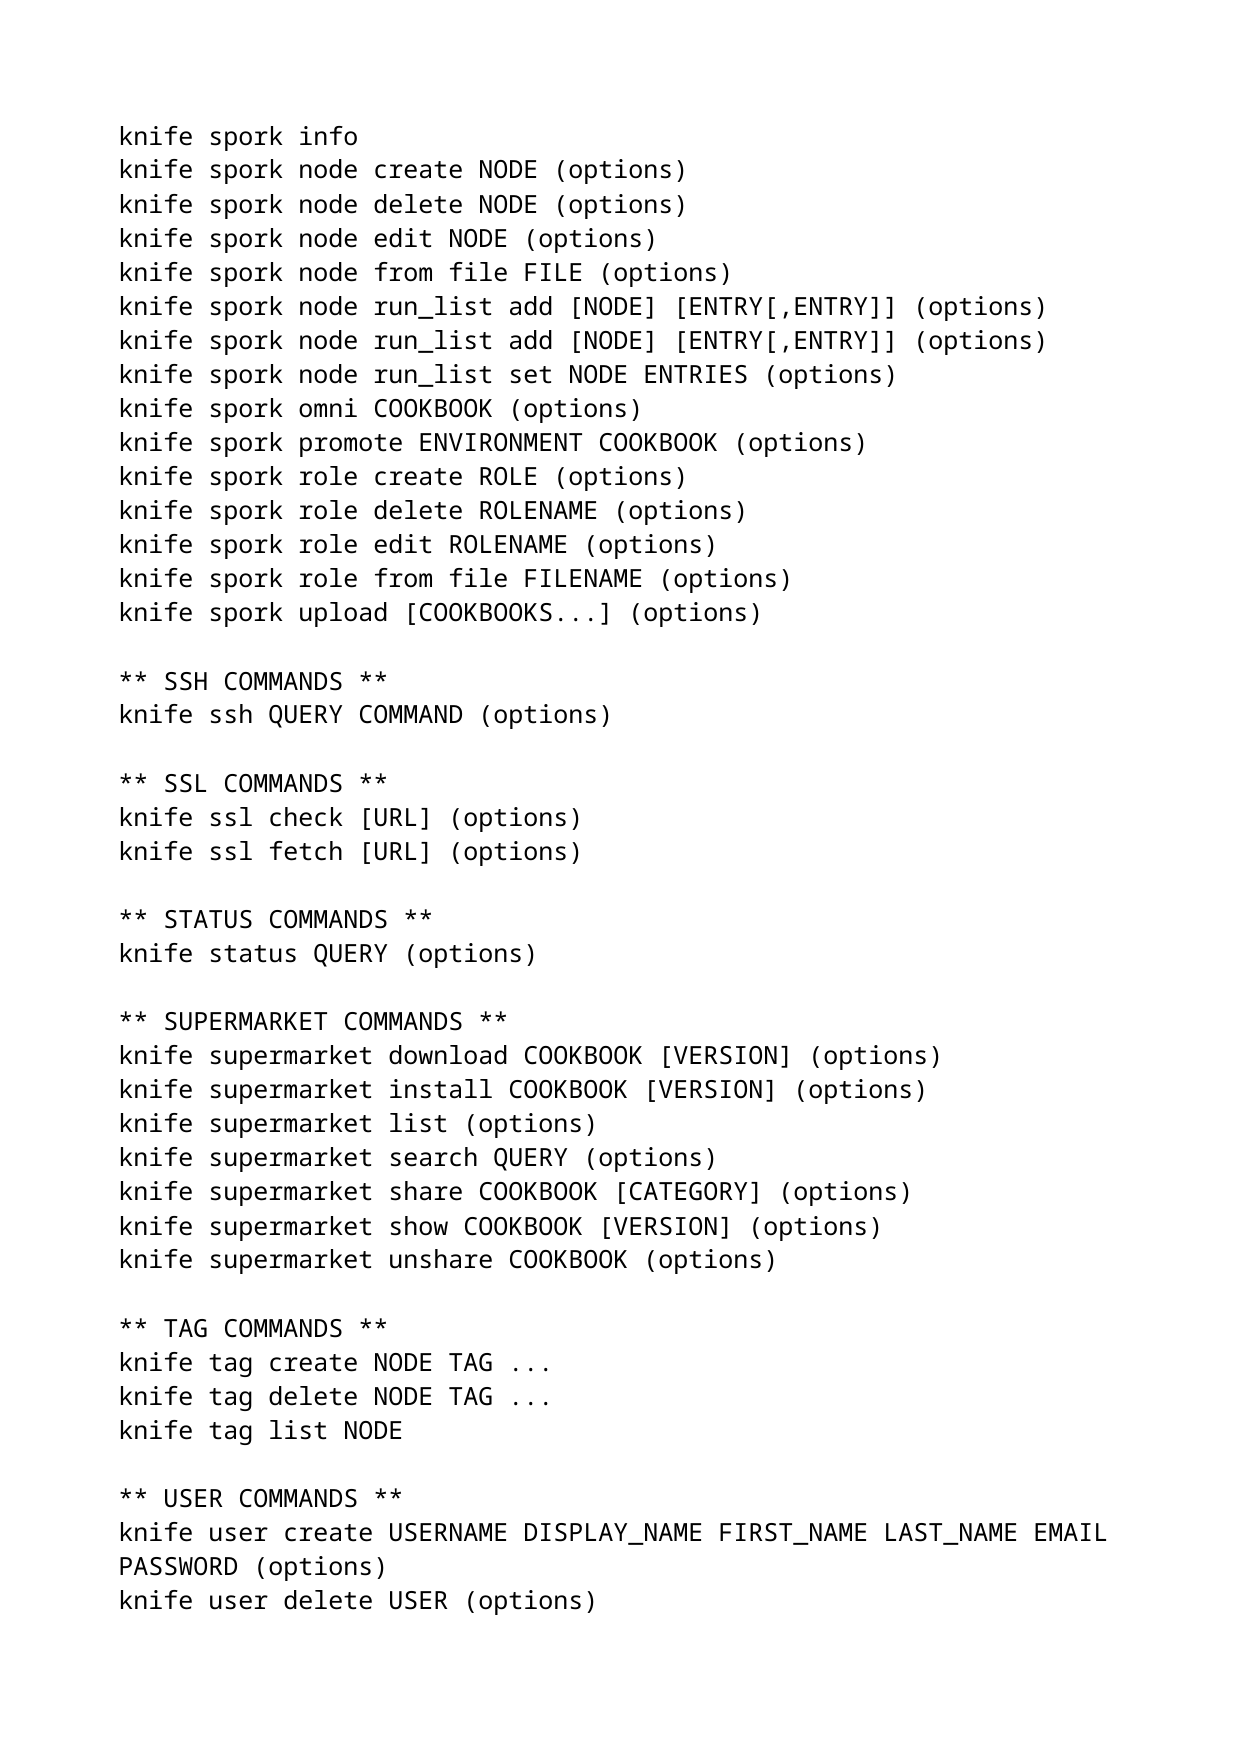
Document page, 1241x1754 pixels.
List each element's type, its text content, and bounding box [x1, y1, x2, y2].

text knife status QUERY (options) [118, 936, 1122, 970]
text knife spork promote ENVIRONMENT COOKBOOK (options) [118, 425, 1122, 459]
text knife tag list NODE [118, 1412, 1122, 1447]
text ** STATUS COMMANDS ** [118, 902, 1122, 936]
text knife ssl check [URL] (options) [118, 799, 1122, 833]
text knife spork role edit ROLENAME (options) [118, 527, 1122, 561]
text knife spork node delete NODE (options) [118, 186, 1122, 220]
text knife supermarket show COOKBOOK [VERSION] (options) [118, 1208, 1122, 1242]
text knife supermarket list (options) [118, 1106, 1122, 1140]
text knife spork node create NODE (options) [118, 152, 1122, 186]
text knife supermarket search QUERY (options) [118, 1140, 1122, 1174]
text knife spork info [118, 118, 1122, 152]
text ** TAG COMMANDS ** [118, 1310, 1122, 1344]
text knife spork node run_list add [NODE] [ENTRY[,ENTRY]] (options) [118, 288, 1122, 322]
text ** SSH COMMANDS ** [118, 663, 1122, 697]
text knife supermarket unshare COOKBOOK (options) [118, 1242, 1122, 1276]
text ** SSL COMMANDS ** [118, 765, 1122, 799]
text knife supermarket download COOKBOOK [VERSION] (options) [118, 1038, 1122, 1072]
text knife spork role create ROLE (options) [118, 459, 1122, 493]
text knife spork node run_list add [NODE] [ENTRY[,ENTRY]] (options) [118, 322, 1122, 357]
text knife supermarket share COOKBOOK [CATEGORY] (options) [118, 1174, 1122, 1208]
text knife user delete USER (options) [118, 1583, 1122, 1617]
text ** USER COMMANDS ** [118, 1481, 1122, 1515]
text knife spork node edit NODE (options) [118, 220, 1122, 254]
text knife ssh QUERY COMMAND (options) [118, 697, 1122, 731]
text knife spork role delete ROLENAME (options) [118, 493, 1122, 527]
text knife user create USERNAME DISPLAY_NAME FIRST_NAME LAST_NAME EMAIL PASSWORD (options) [118, 1515, 1122, 1583]
text knife tag create NODE TAG ... [118, 1344, 1122, 1378]
text knife spork node run_list set NODE ENTRIES (options) [118, 357, 1122, 391]
text knife spork node from file FILE (options) [118, 254, 1122, 288]
text knife spork omni COOKBOOK (options) [118, 391, 1122, 425]
text knife supermarket install COOKBOOK [VERSION] (options) [118, 1072, 1122, 1106]
text knife spork role from file FILENAME (options) [118, 561, 1122, 595]
text knife spork upload [COOKBOOKS...] (options) [118, 595, 1122, 629]
text knife tag delete NODE TAG ... [118, 1378, 1122, 1412]
text knife ssl fetch [URL] (options) [118, 833, 1122, 867]
text ** SUPERMARKET COMMANDS ** [118, 1004, 1122, 1038]
